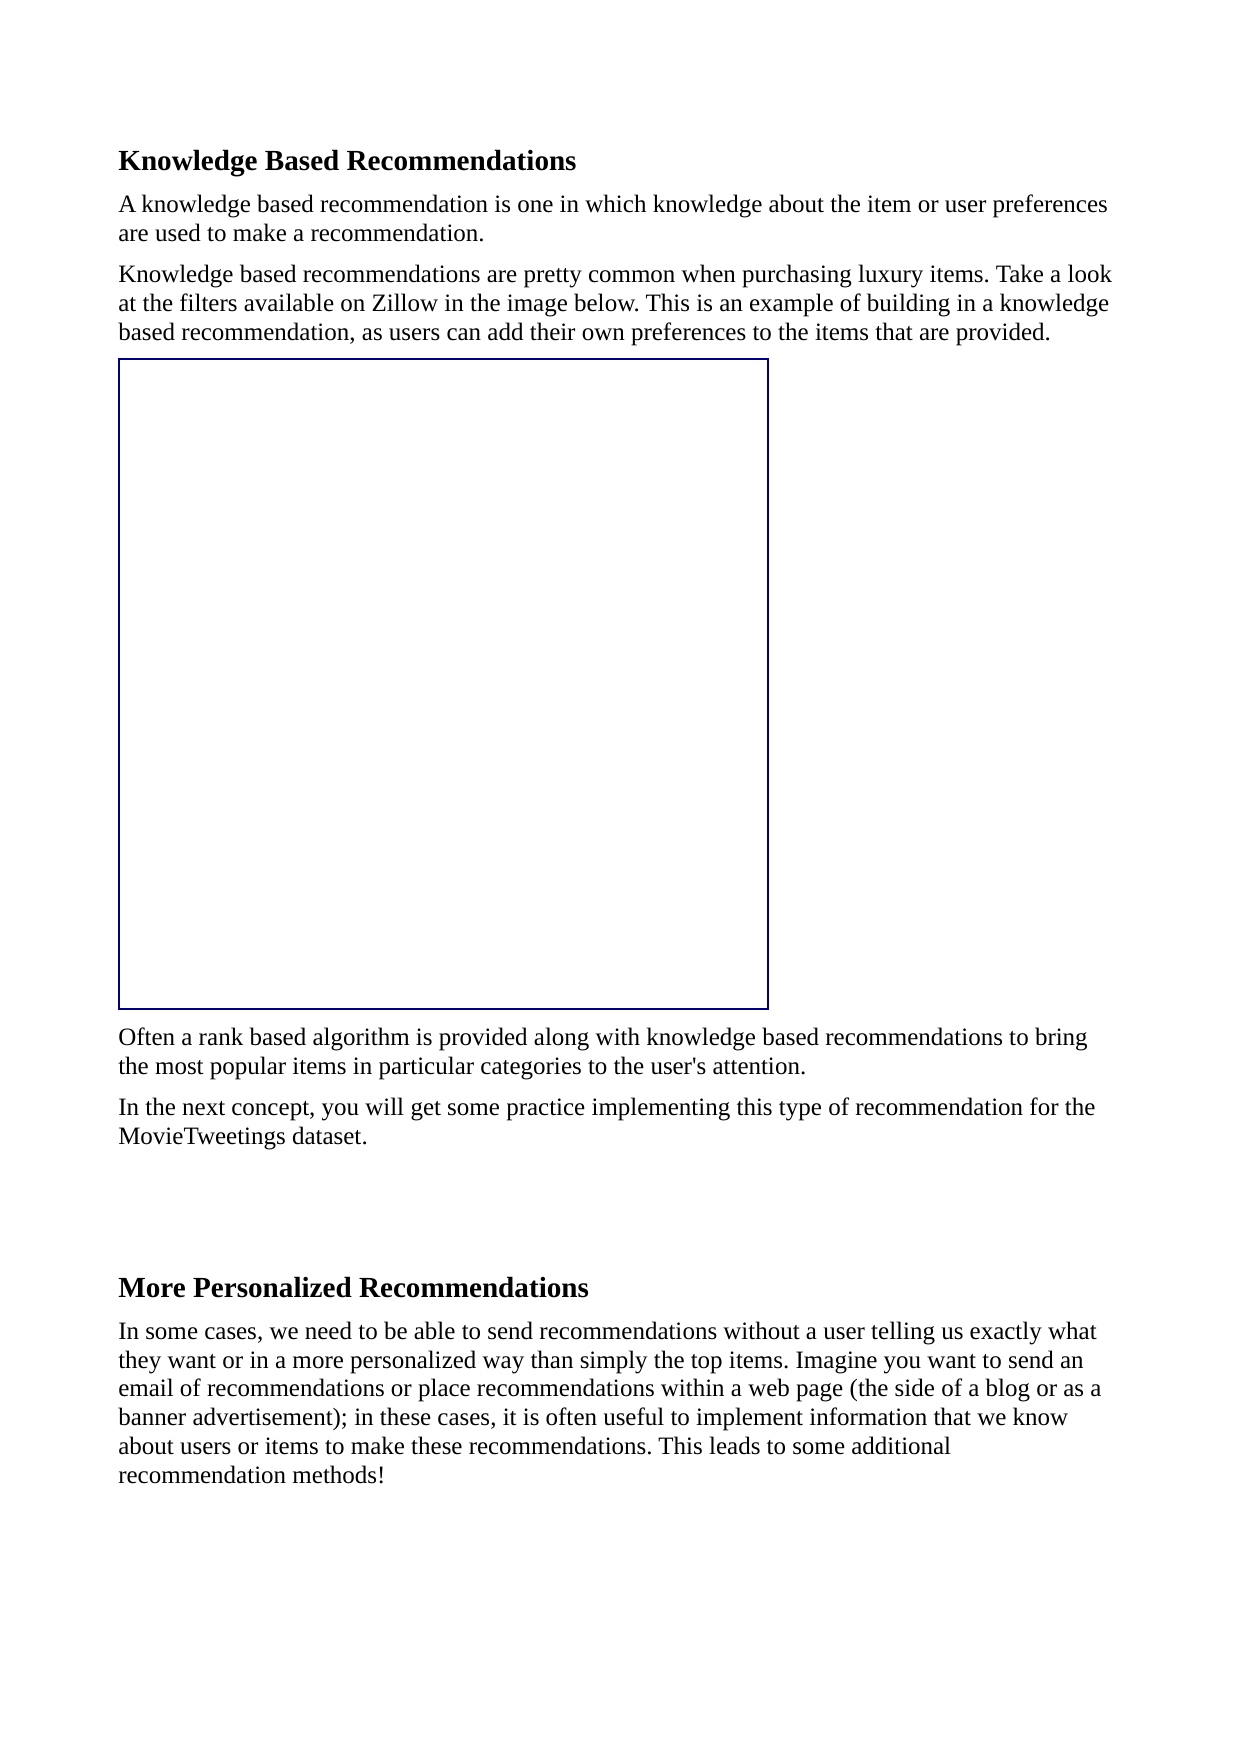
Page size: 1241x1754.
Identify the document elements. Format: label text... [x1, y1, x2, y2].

subtitle More Personalized Recommendations [118, 1270, 1122, 1303]
subtitle Knowledge Based Recommendations [118, 143, 1122, 177]
text A knowledge based recommendation is one in which knowledge about the item or user preferences are used to make a recommendation. [118, 189, 1122, 247]
text Knowledge based recommendations are pretty common when purchasing luxury items. Take a look at the filters available on Zillow in the image below. This is an example of building in a knowledge based recommendation, as users can add their own preferences to the items that are provided. [118, 259, 1122, 345]
text In the next concept, you will get some practice implementing this type of recommendation for the MovieTweetings dataset. [118, 1092, 1122, 1150]
text In some cases, we need to be able to send recommendations without a user telling us exactly what they want or in a more personalized way than simply the top items. Imagine you want to send an email of recommendations or place recommendations within a web page (the side of a blog or as a banner advertisement); in these cases, it is often useful to implement information that we know about users or items to make these recommendations. This leads to some additional recommendation methods! [118, 1316, 1122, 1488]
text Often a rank based algorithm is provided along with knowledge based recommendations to bring the most popular items in particular categories to the user's attention. [118, 1022, 1122, 1080]
